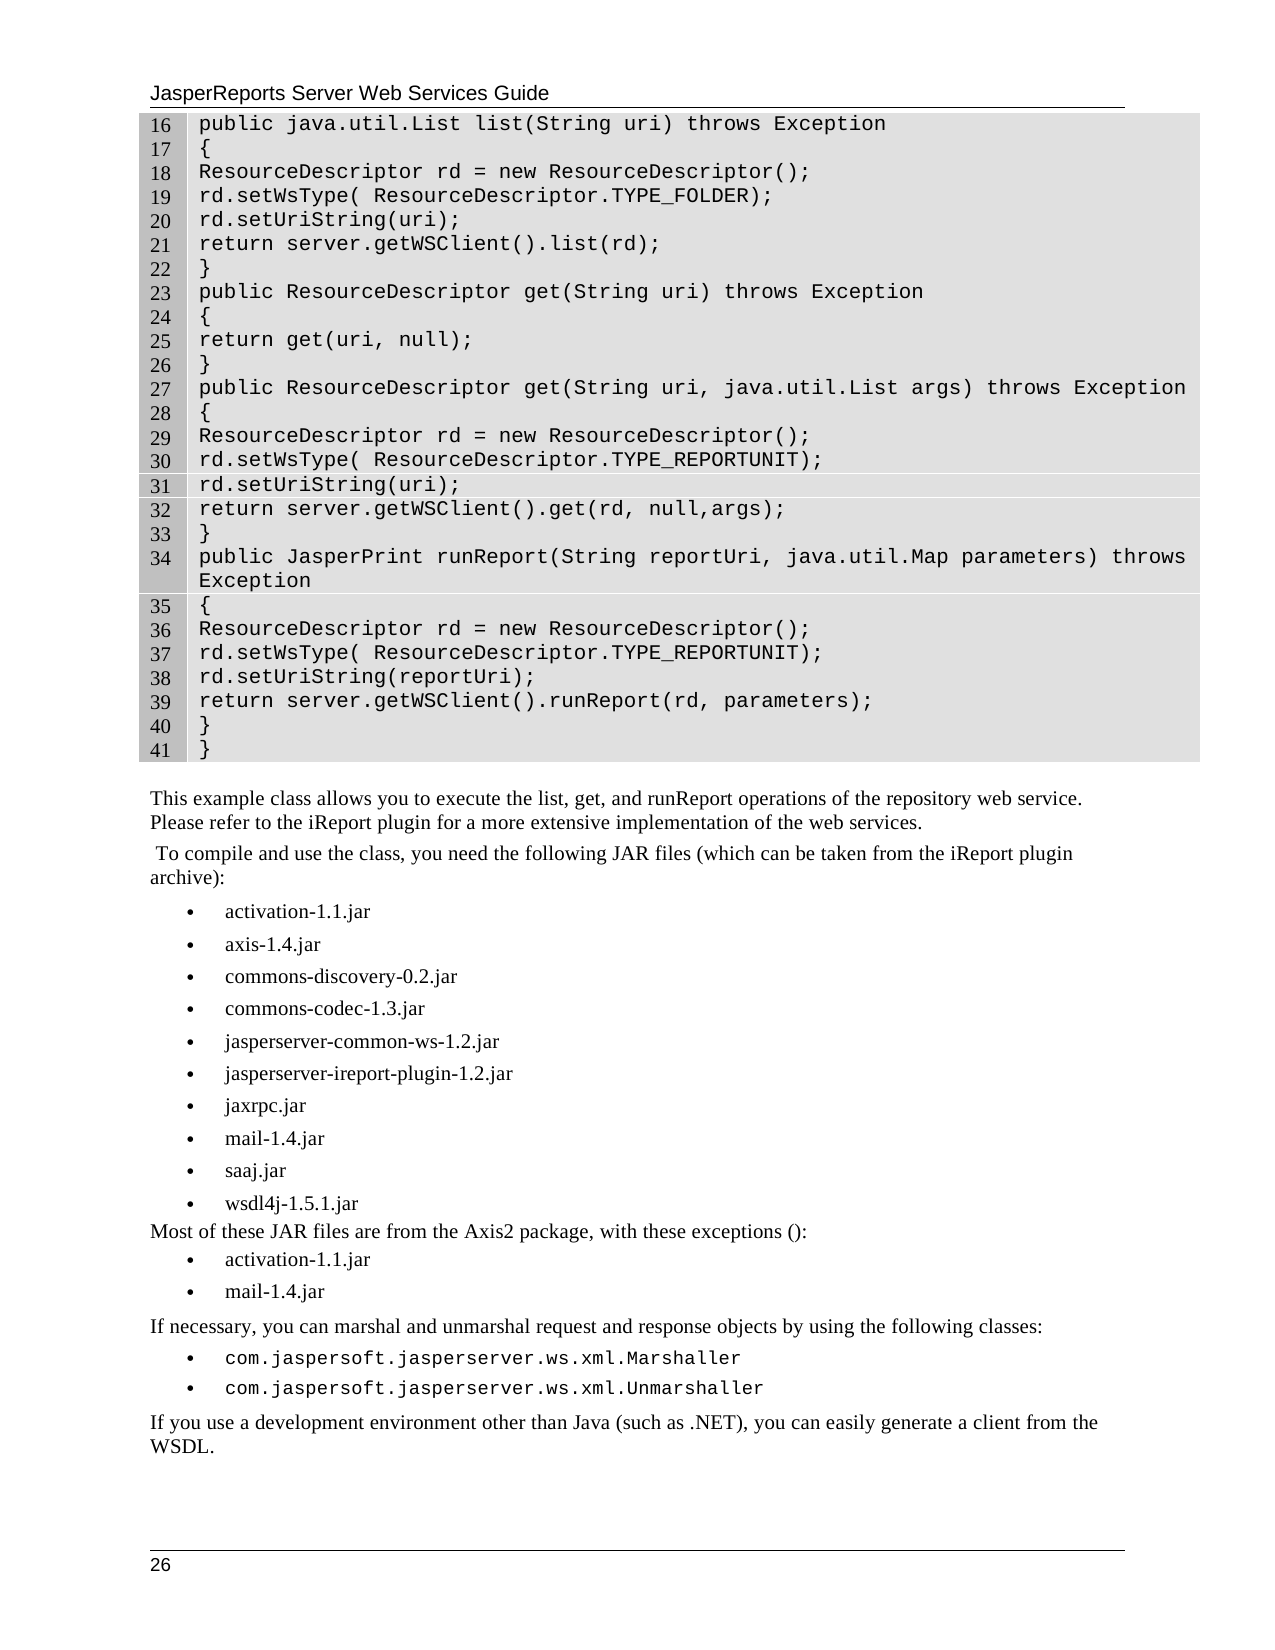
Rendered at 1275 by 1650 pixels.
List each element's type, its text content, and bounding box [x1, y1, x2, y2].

table_cell } [188, 353, 1200, 377]
table_cell rd.setWsType( ResourceDescriptor.TYPE_FOLDER); [188, 185, 1200, 209]
table_cell [139, 209, 187, 233]
table_cell } [188, 257, 1200, 281]
list activation-1.1.jar [187, 1247, 1125, 1271]
table_cell rd.setUriString(reportUri); [188, 666, 1200, 690]
table_cell return server.getWSClient().list(rd); [188, 233, 1200, 257]
table_cell ResourceDescriptor rd = new ResourceDescriptor(); [188, 161, 1200, 185]
table_cell } [188, 714, 1200, 738]
text To compile and use the class, you need the following JAR files (which can be taken from the iReport plugin archive): [150, 840, 1125, 888]
list axis-1.4.jar [187, 931, 1125, 955]
table_cell rd.setUriString(uri); [188, 209, 1200, 233]
table_cell [139, 161, 187, 185]
table_cell [139, 546, 187, 593]
text If you use a development environment other than Java (such as .NET), you can easily generate a client from the WSDL. [150, 1410, 1125, 1458]
table_cell [139, 113, 187, 137]
table_cell public JasperPrint runReport(String reportUri, java.util.Map parameters) throws Exception [188, 546, 1200, 593]
table_cell } [188, 522, 1200, 546]
list mail-1.4.jar [187, 1126, 1125, 1150]
table_cell return get(uri, null); [188, 329, 1200, 353]
table_cell public ResourceDescriptor get(String uri, java.util.List args) throws Exception [188, 377, 1200, 401]
table_cell } [188, 738, 1200, 762]
table_cell [139, 257, 187, 281]
table_cell [139, 233, 187, 257]
text This example class allows you to execute the list, get, and runReport operations of the repository web service. Please refer to the iReport plugin for a more extensive implementation of the web services. [150, 762, 1125, 834]
table_cell ResourceDescriptor rd = new ResourceDescriptor(); [188, 425, 1200, 449]
table_cell rd.setWsType( ResourceDescriptor.TYPE_REPORTUNIT); [188, 449, 1200, 473]
table_cell return server.getWSClient().get(rd, null,args); [188, 498, 1200, 522]
table_cell public java.util.List list(String uri) throws Exception [188, 113, 1200, 137]
table_cell [139, 449, 187, 473]
list activation-1.1.jar [187, 899, 1125, 923]
table_cell [139, 305, 187, 329]
table_cell ResourceDescriptor rd = new ResourceDescriptor(); [188, 618, 1200, 642]
table_cell [139, 281, 187, 305]
table_cell { [188, 137, 1200, 161]
list jaxrpc.jar [187, 1093, 1125, 1117]
table_cell { [188, 305, 1200, 329]
table_cell [139, 425, 187, 449]
table_cell [139, 642, 187, 666]
table_cell [139, 474, 187, 497]
table_cell rd.setUriString(uri); [188, 474, 1200, 497]
table_cell [139, 666, 187, 690]
table_cell [139, 522, 187, 546]
table_cell [139, 137, 187, 161]
list jasperserver-ireport-plugin-1.2.jar [187, 1061, 1125, 1085]
table_cell [139, 738, 187, 762]
table_cell [139, 594, 187, 618]
text Most of these JAR files are from the Axis2 package, with these exceptions (): [150, 1219, 1125, 1243]
list com.jaspersoft.jasperserver.ws.xml.Unmarshaller [187, 1378, 1125, 1399]
list wsdl4j-1.5.1.jar [187, 1191, 1125, 1214]
table_cell rd.setWsType( ResourceDescriptor.TYPE_REPORTUNIT); [188, 642, 1200, 666]
table_cell [139, 498, 187, 522]
table_cell [139, 353, 187, 377]
list commons-codec-1.3.jar [187, 996, 1125, 1020]
list jasperserver-common-ws-1.2.jar [187, 1028, 1125, 1053]
table_cell { [188, 401, 1200, 425]
table_cell [139, 185, 187, 209]
table_cell return server.getWSClient().runReport(rd, parameters); [188, 690, 1200, 714]
list com.jaspersoft.jasperserver.ws.xml.Marshaller [187, 1348, 1125, 1370]
table_cell public ResourceDescriptor get(String uri) throws Exception [188, 281, 1200, 305]
table_cell [139, 329, 187, 353]
list commons-discovery-0.2.jar [187, 964, 1125, 988]
list mail-1.4.jar [187, 1279, 1125, 1303]
text If necessary, you can marshal and unmarshal request and response objects by using the following classes: [150, 1314, 1125, 1338]
table_cell [139, 618, 187, 642]
table_cell [139, 401, 187, 425]
table_cell [139, 690, 187, 714]
table_cell [139, 714, 187, 738]
table_cell { [188, 594, 1200, 618]
table_cell [139, 377, 187, 401]
list saaj.jar [187, 1158, 1125, 1182]
